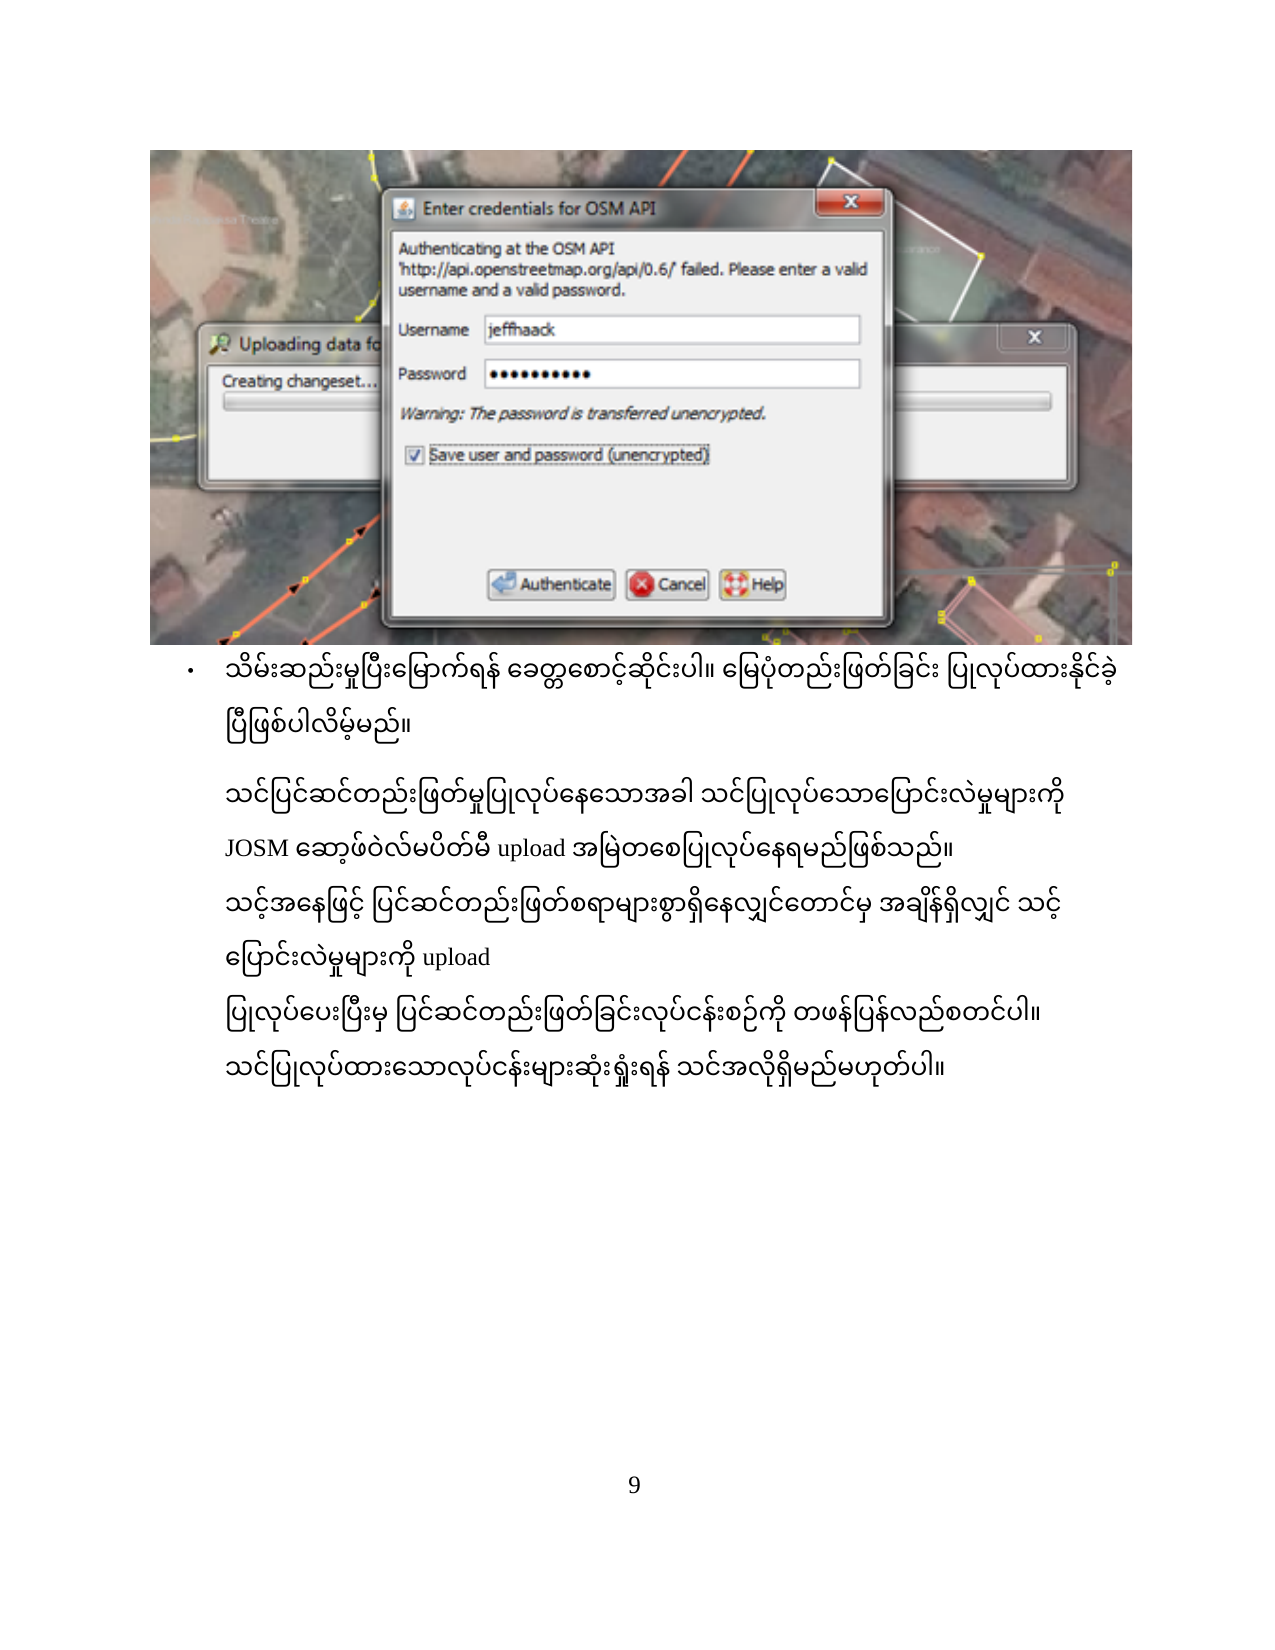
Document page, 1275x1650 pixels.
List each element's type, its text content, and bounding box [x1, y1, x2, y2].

text သင်ပြင်ဆင်တည်းဖြတ်မှုပြုလုပ်နေသောအခါ သင်ပြုလုပ်သောပြောင်းလဲမှုများကို JOSM ဆော့ဖ်ဝဲလ်မပိတ်မီ upload အမြဲတစေပြုလုပ်နေရမည်ဖြစ်သည်။ သင့်အနေဖြင့် ပြင်ဆင်တည်းဖြတ်စရာများစွာရှိနေလျှင်တောင်မှ အချိန်ရှိလျှင် သင့်ပြောင်းလဲမှုများကို upload ပြုလုပ်ပေးပြီးမှ ပြင်ဆင်တည်းဖြတ်ခြင်းလုပ်ငန်းစဉ်ကို တဖန်ပြန်လည်စတင်ပါ။ သင်ပြုလုပ်ထားသောလုပ်ငန်းများဆုံးရှုံးရန် သင်အလိုရှိမည်မဟုတ်ပါ။ [225, 769, 1125, 1096]
picture [150, 150, 1133, 645]
list သိမ်းဆည်းမှုပြီးမြောက်ရန် ခေတ္တစောင့်ဆိုင်းပါ။ မြေပုံတည်းဖြတ်ခြင်း ပြုလုပ်ထားနိုင်ခဲ့ပြီဖြစ်ပါလိမ့်မည်။ [187, 645, 1125, 754]
